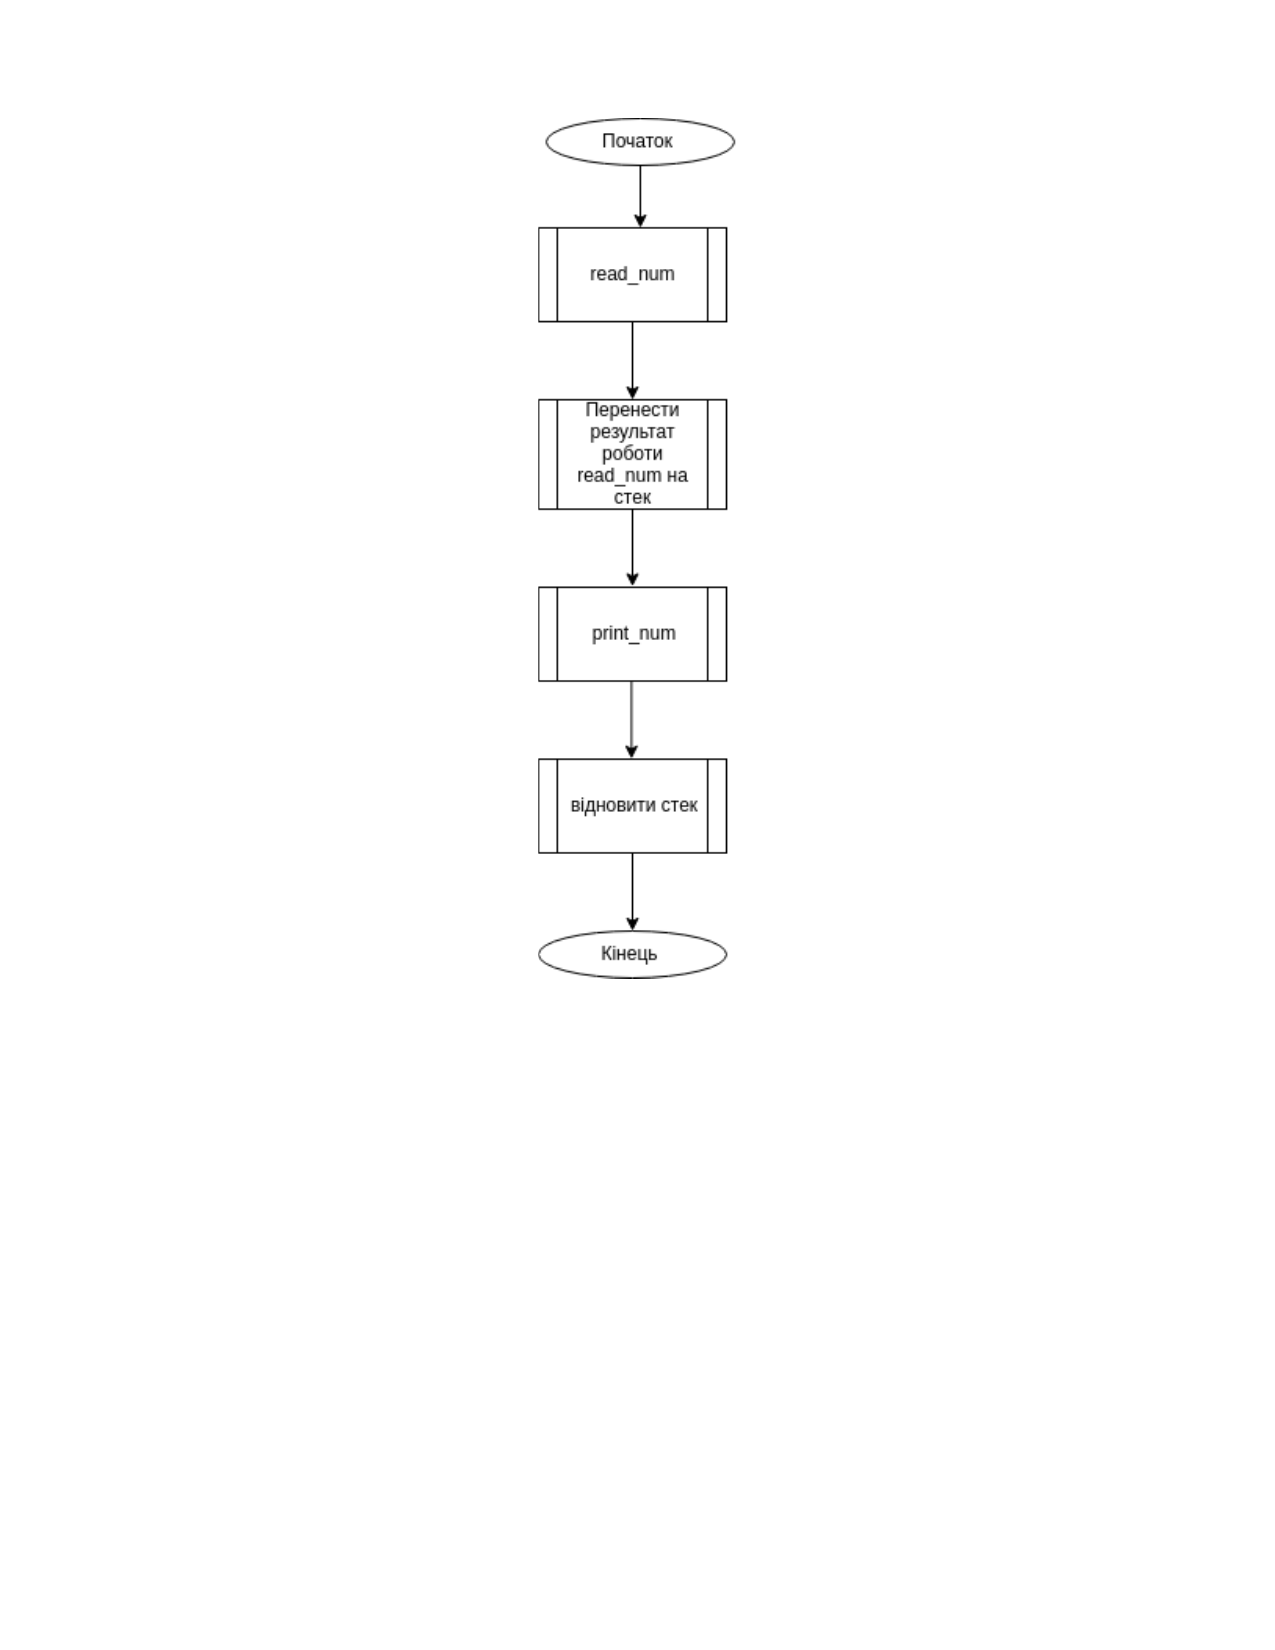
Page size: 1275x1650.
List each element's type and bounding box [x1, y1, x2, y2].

picture [538, 118, 737, 979]
